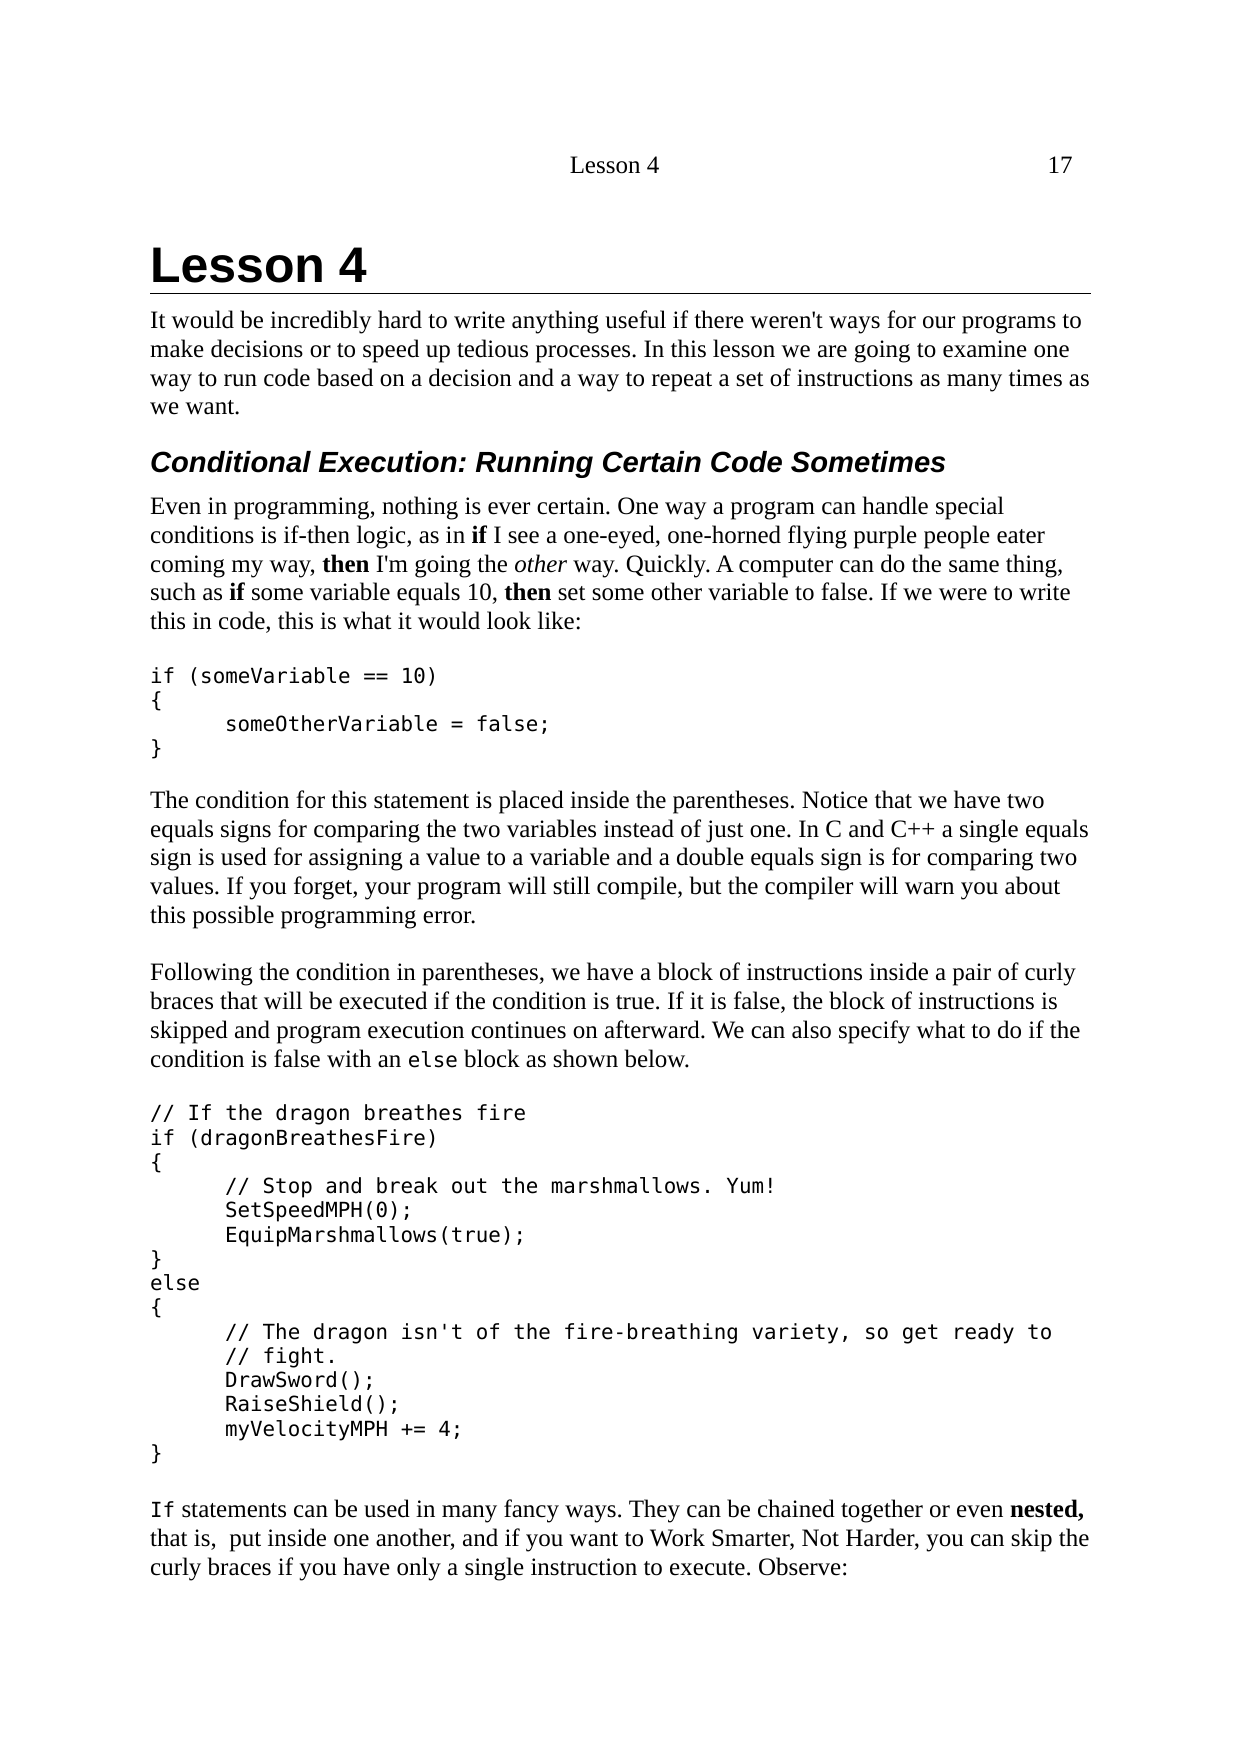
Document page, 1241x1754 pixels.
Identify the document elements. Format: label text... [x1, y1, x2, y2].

text myVelocityMPH += 4; } [150, 1417, 1091, 1465]
text // Stop and break out the marshmallows. Yum! [150, 1174, 1091, 1198]
text if (someVariable == 10) [150, 664, 1091, 688]
text else [150, 1271, 1091, 1295]
text Even in programming, nothing is ever certain. One way a program can handle special conditions is if-then logic, as in if I see a one-eyed, one-horned flying purple people eater coming my way, then I'm going the other way. Quickly. A computer can do the same thing, such as if some variable equals 10, then set some other variable to false. If we were to write this in code, this is what it would look like: [150, 491, 1091, 635]
text { [150, 1295, 1091, 1320]
text Following the condition in parentheses, we have a block of instructions inside a pair of curly braces that will be executed if the condition is true. If it is false, the block of instructions is skipped and program execution continues on afterward. We can also specify what to do if the condition is false with an else block as shown below. [150, 957, 1091, 1072]
text { [150, 688, 1091, 712]
text someOtherVariable = false; [150, 712, 1091, 736]
text SetSpeedMPH(0); [150, 1198, 1091, 1223]
text // The dragon isn't of the fire-breathing variety, so get ready to [150, 1320, 1091, 1344]
text } [150, 736, 1091, 761]
text // fight. [150, 1344, 1091, 1368]
subtitle Conditional Execution: Running Certain Code Sometimes [150, 445, 1091, 479]
text If statements can be used in many fancy ways. They can be chained together or even nested, that is, put inside one another, and if you want to Work Smarter, Not Harder, you can skip the curly braces if you have only a single instruction to execute. Observe: [150, 1494, 1091, 1580]
text RaiseShield(); [150, 1392, 1091, 1417]
text The condition for this statement is placed inside the parentheses. Notice that we have two equals signs for comparing the two variables instead of just one. In C and C++ a single equals sign is used for assigning a value to a variable and a double equals sign is for comparing two values. If you forget, your program will still compile, but the compiler will warn you about this possible programming error. [150, 785, 1091, 929]
text DrawSword(); [150, 1368, 1091, 1392]
text if (dragonBreathesFire) { [150, 1126, 1091, 1174]
text EquipMarshmallows(true); } [150, 1223, 1091, 1271]
text // If the dragon breathes fire [150, 1101, 1091, 1126]
subtitle Lesson 4 [150, 235, 1091, 293]
text It would be incredibly hard to write anything useful if there weren't ways for our programs to make decisions or to speed up tedious processes. In this lesson we are going to examine one way to run code based on a decision and a way to repeat a set of instructions as many times as we want. [150, 305, 1091, 420]
